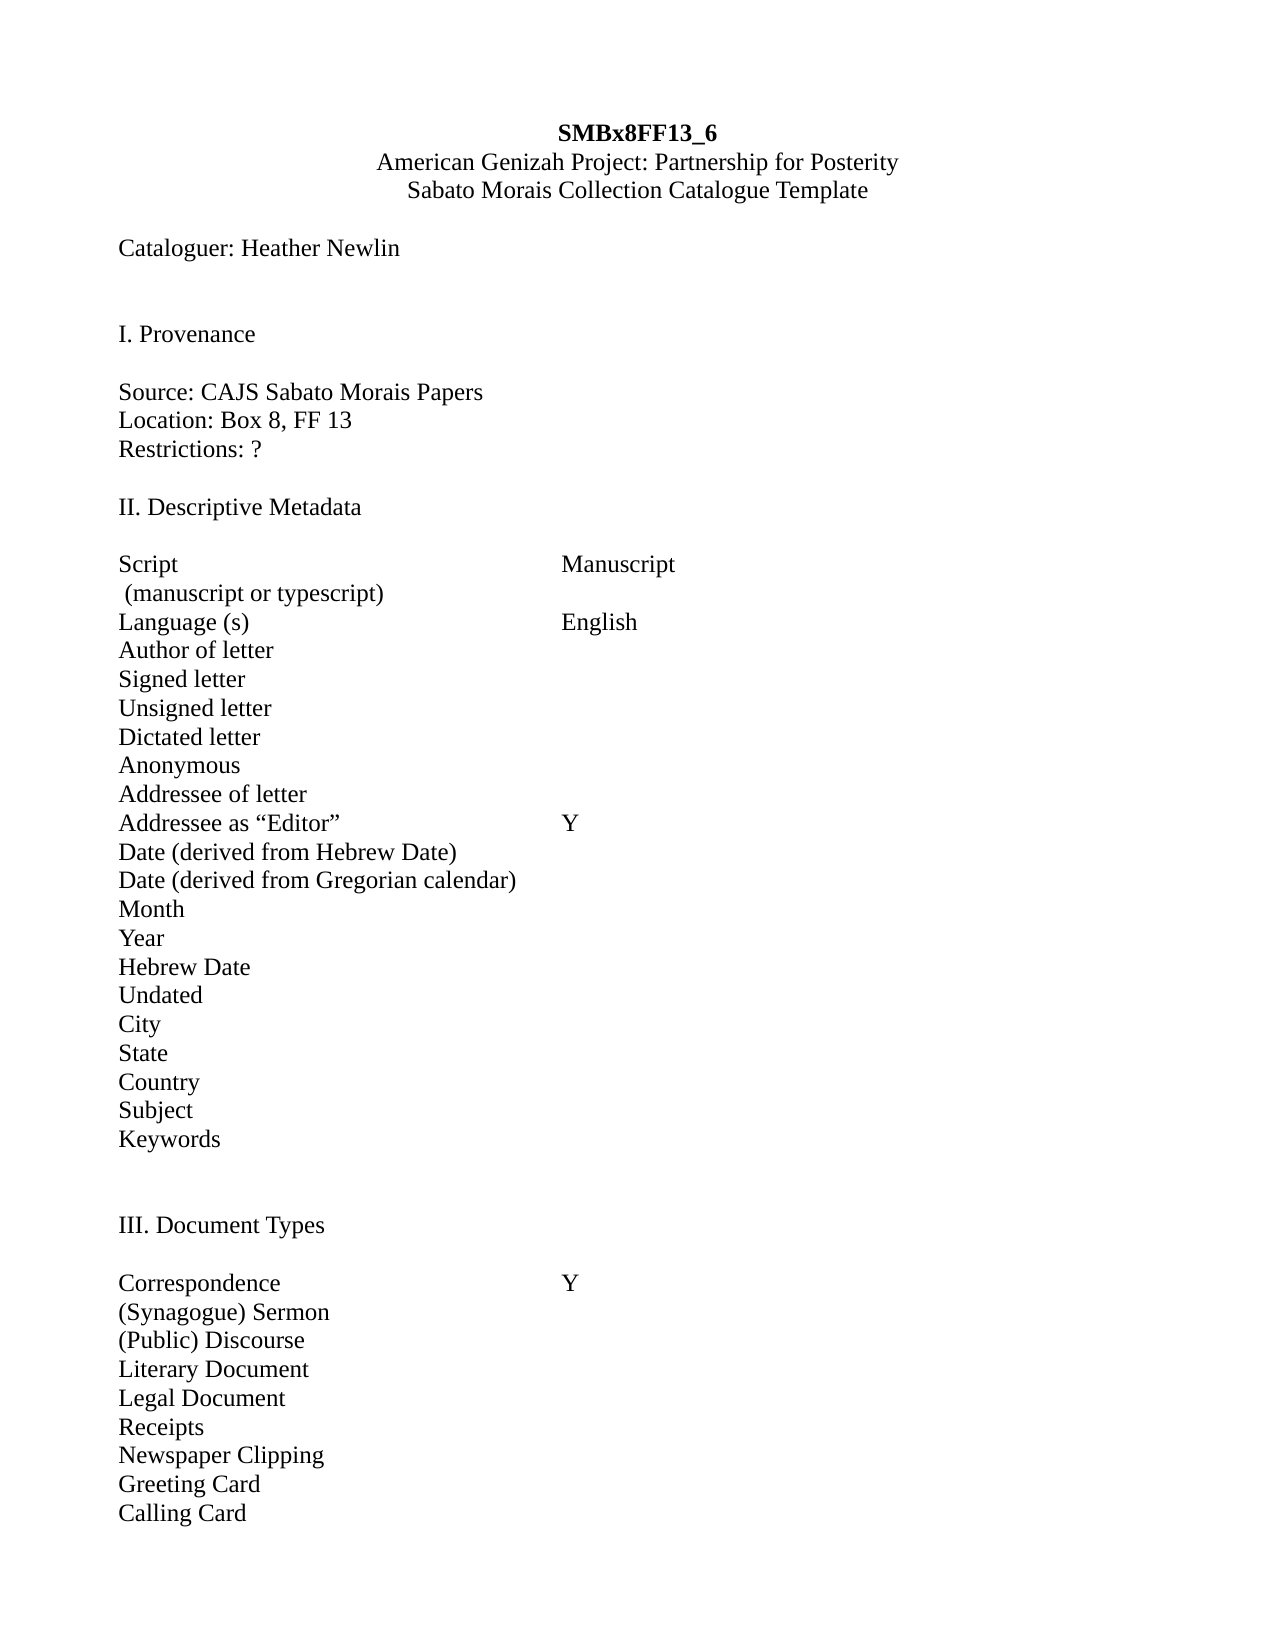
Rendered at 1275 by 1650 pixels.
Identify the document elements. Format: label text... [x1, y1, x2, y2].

text Anonymous [118, 751, 1157, 779]
text Literary Document [118, 1354, 1157, 1383]
text Receipts [118, 1412, 1157, 1441]
text III. Document Types [118, 1211, 1157, 1239]
text Cataloguer: Heather Newlin [118, 233, 1157, 262]
text Addressee of letter [118, 779, 1157, 808]
text (Public) Discourse [118, 1326, 1157, 1354]
text Sabato Morais Collection Catalogue Template [118, 176, 1157, 204]
text Subject [118, 1096, 1157, 1124]
text Signed letter [118, 664, 1157, 693]
text Calling Card [118, 1498, 1157, 1527]
text SMBx8FF13_6 [118, 118, 1157, 147]
text Date (derived from Gregorian calendar) [118, 866, 1157, 894]
text Date (derived from Hebrew Date) [118, 837, 1157, 866]
text Source: CAJS Sabato Morais Papers [118, 377, 1157, 406]
text Greeting Card [118, 1469, 1157, 1498]
text I. Provenance [118, 319, 1157, 348]
text (manuscript or typescript) [118, 578, 1157, 607]
text Legal Document [118, 1383, 1157, 1412]
text Keywords [118, 1124, 1157, 1153]
text Month [118, 894, 1157, 923]
text Newspaper Clipping [118, 1441, 1157, 1469]
text Year [118, 923, 1157, 952]
text Correspondence Y [118, 1268, 1157, 1297]
text Dictated letter [118, 722, 1157, 751]
text American Genizah Project: Partnership for Posterity [118, 147, 1157, 176]
text Author of letter [118, 636, 1157, 664]
text Undated [118, 981, 1157, 1009]
text Unsigned letter [118, 693, 1157, 722]
text Country [118, 1067, 1157, 1096]
text Addressee as “Editor” Y [118, 808, 1157, 837]
text City [118, 1009, 1157, 1038]
text Hebrew Date [118, 952, 1157, 981]
text Location: Box 8, FF 13 [118, 406, 1157, 434]
text Script Manuscript [118, 549, 1157, 578]
text (Synagogue) Sermon [118, 1297, 1157, 1326]
text Language (s) English [118, 607, 1157, 636]
text II. Descriptive Metadata [118, 492, 1157, 521]
text State [118, 1038, 1157, 1067]
text Restrictions: ? [118, 434, 1157, 463]
